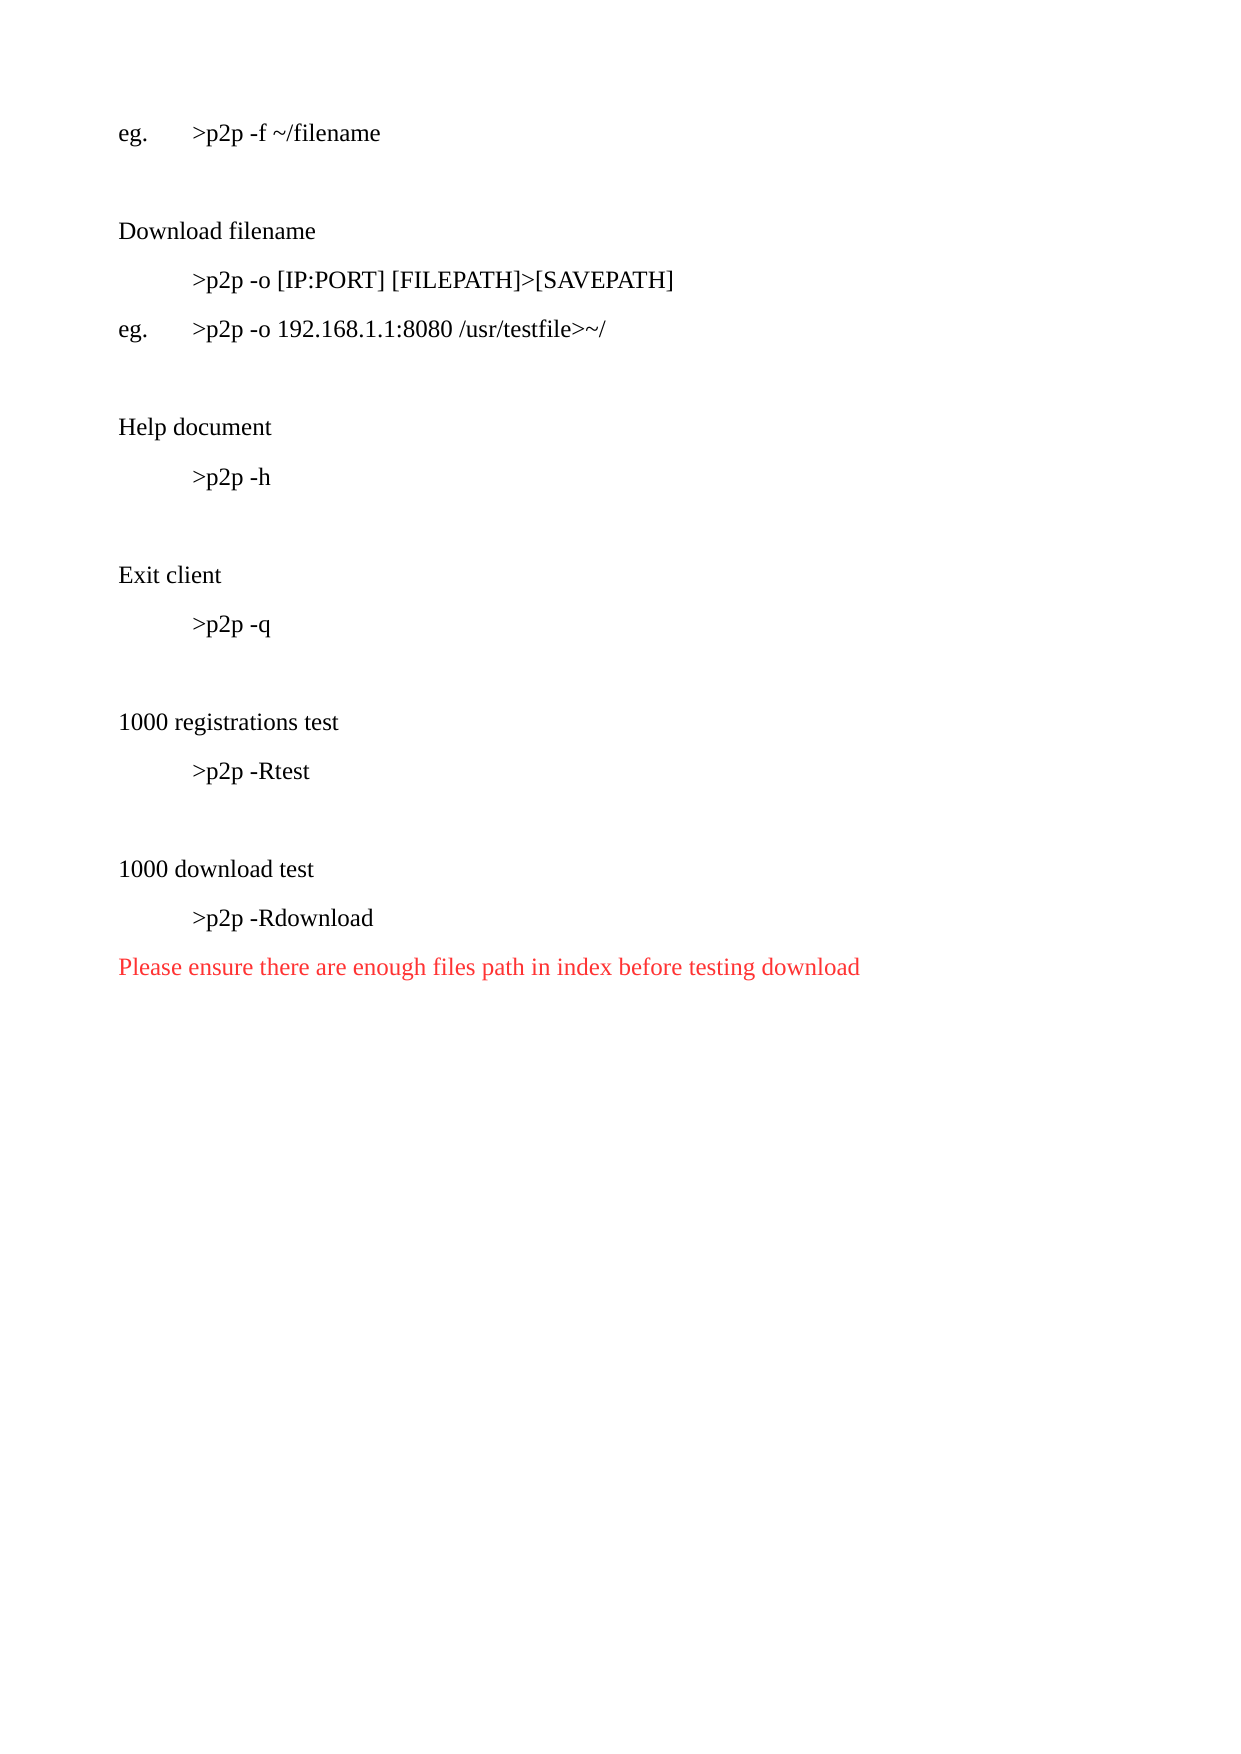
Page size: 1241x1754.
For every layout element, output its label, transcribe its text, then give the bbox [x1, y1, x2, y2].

text >p2p -Rtest [118, 756, 1122, 785]
text Help document [118, 412, 1122, 441]
text 1000 download test [118, 854, 1122, 883]
text Please ensure there are enough files path in index before testing download [118, 952, 1122, 981]
text eg. >p2p -f ~/filename [118, 118, 1122, 147]
text >p2p -o [IP:PORT] [FILEPATH]>[SAVEPATH] [118, 265, 1122, 294]
text Exit client [118, 560, 1122, 588]
text Download filename [118, 216, 1122, 245]
text eg. >p2p -o 192.168.1.1:8080 /usr/testfile>~/ [118, 314, 1122, 343]
text 1000 registrations test [118, 707, 1122, 736]
text >p2p -q [118, 609, 1122, 637]
text >p2p -h [118, 462, 1122, 490]
text >p2p -Rdownload [118, 903, 1122, 932]
